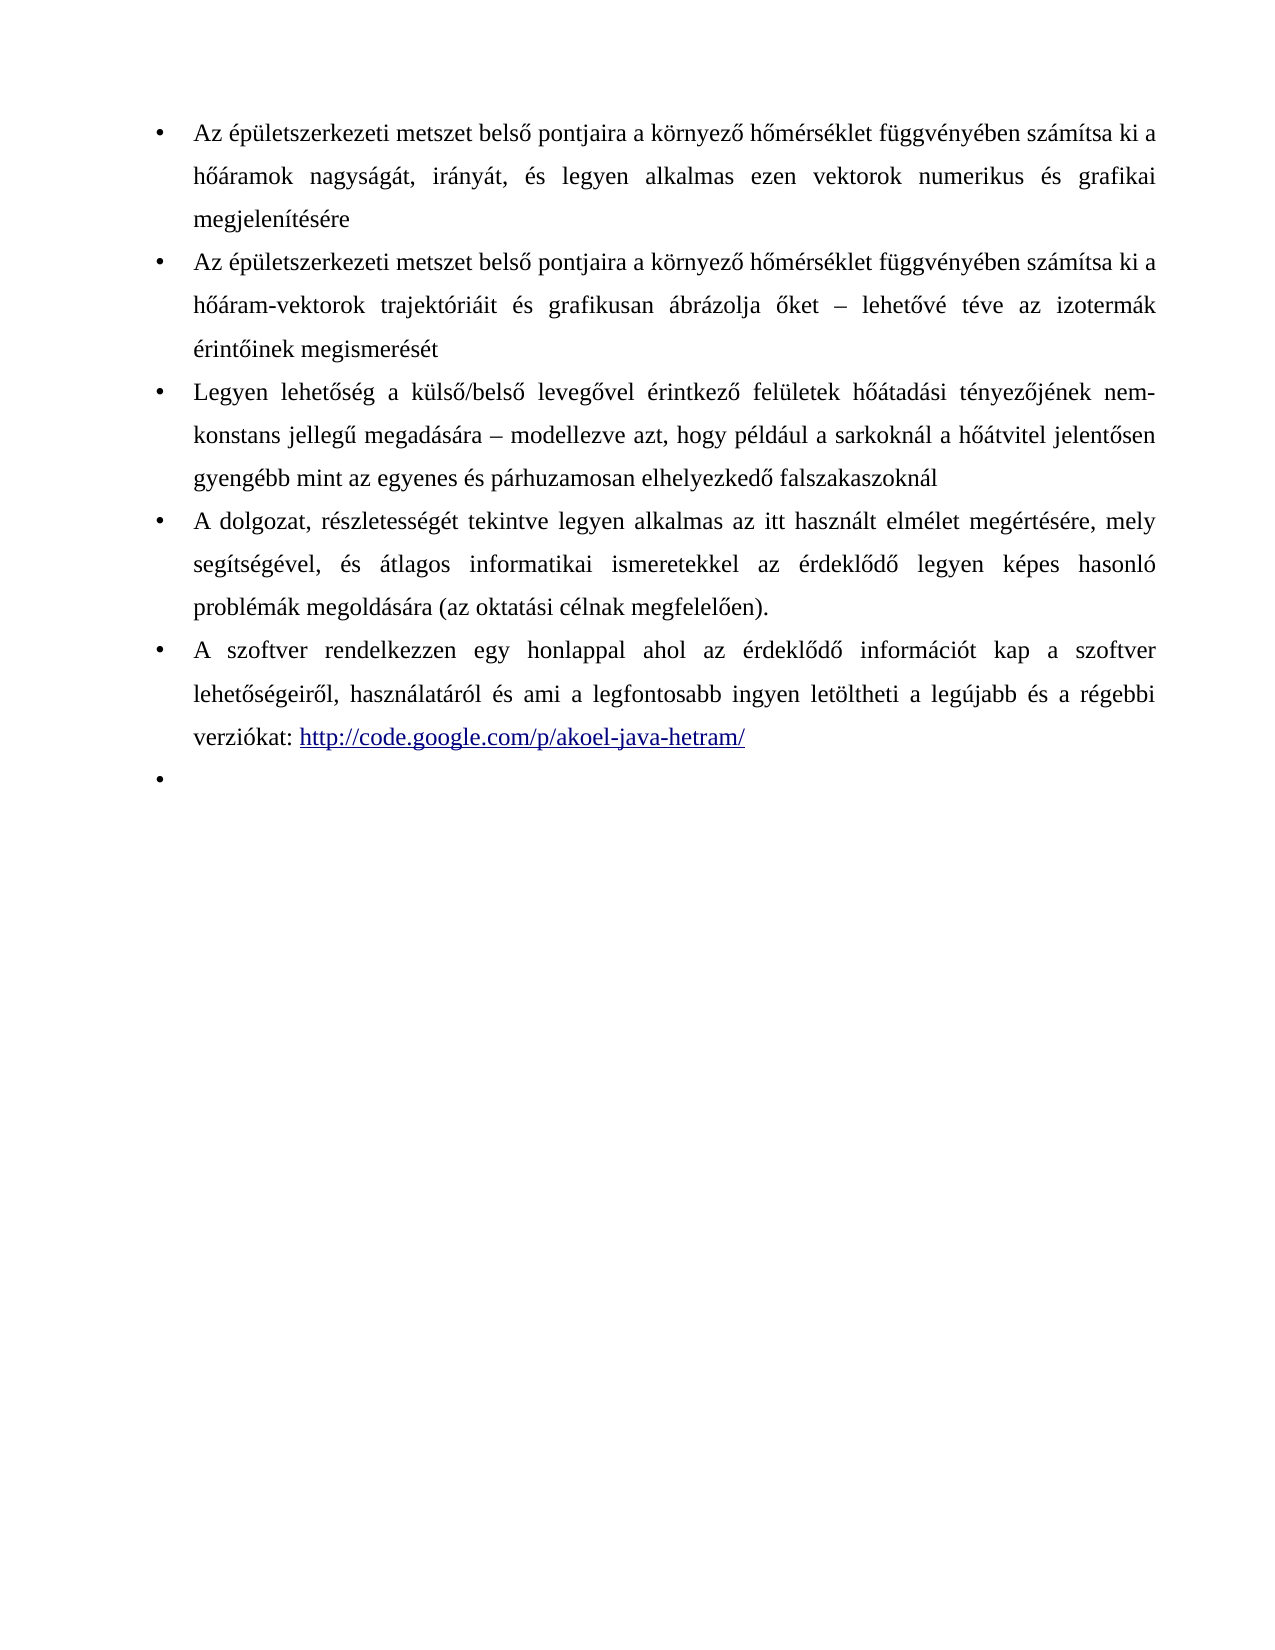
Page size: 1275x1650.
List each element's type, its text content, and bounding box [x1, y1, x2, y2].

subtitle Legyen lehetőség a külső/belső levegővel érintkező felületek hőátadási tényezőjének nem-konstans jellegű megadására – modellezve azt, hogy például a sarkoknál a hőátvitel jelentősen gyengébb mint az egyenes és párhuzamosan elhelyezkedő falszakaszoknál [156, 377, 1157, 492]
subtitle Az épületszerkezeti metszet belső pontjaira a környező hőmérséklet függvényében számítsa ki a hőáram-vektorok trajektóriáit és grafikusan ábrázolja őket – lehetővé téve az izotermák érintőinek megismerését [156, 247, 1157, 362]
subtitle A dolgozat, részletességét tekintve legyen alkalmas az itt használt elmélet megértésére, mely segítségével, és átlagos informatikai ismeretekkel az érdeklődő legyen képes hasonló problémák megoldására (az oktatási célnak megfelelően). [156, 506, 1157, 621]
subtitle A szoftver rendelkezzen egy honlappal ahol az érdeklődő információt kap a szoftver lehetőségeiről, használatáról és ami a legfontosabb ingyen letöltheti a legújabb és a régebbi verziókat: http://code.google.com/p/akoel-java-hetram/ [156, 636, 1157, 751]
subtitle Az épületszerkezeti metszet belső pontjaira a környező hőmérséklet függvényében számítsa ki a hőáramok nagyságát, irányát, és legyen alkalmas ezen vektorok numerikus és grafikai megjelenítésére [156, 118, 1157, 233]
